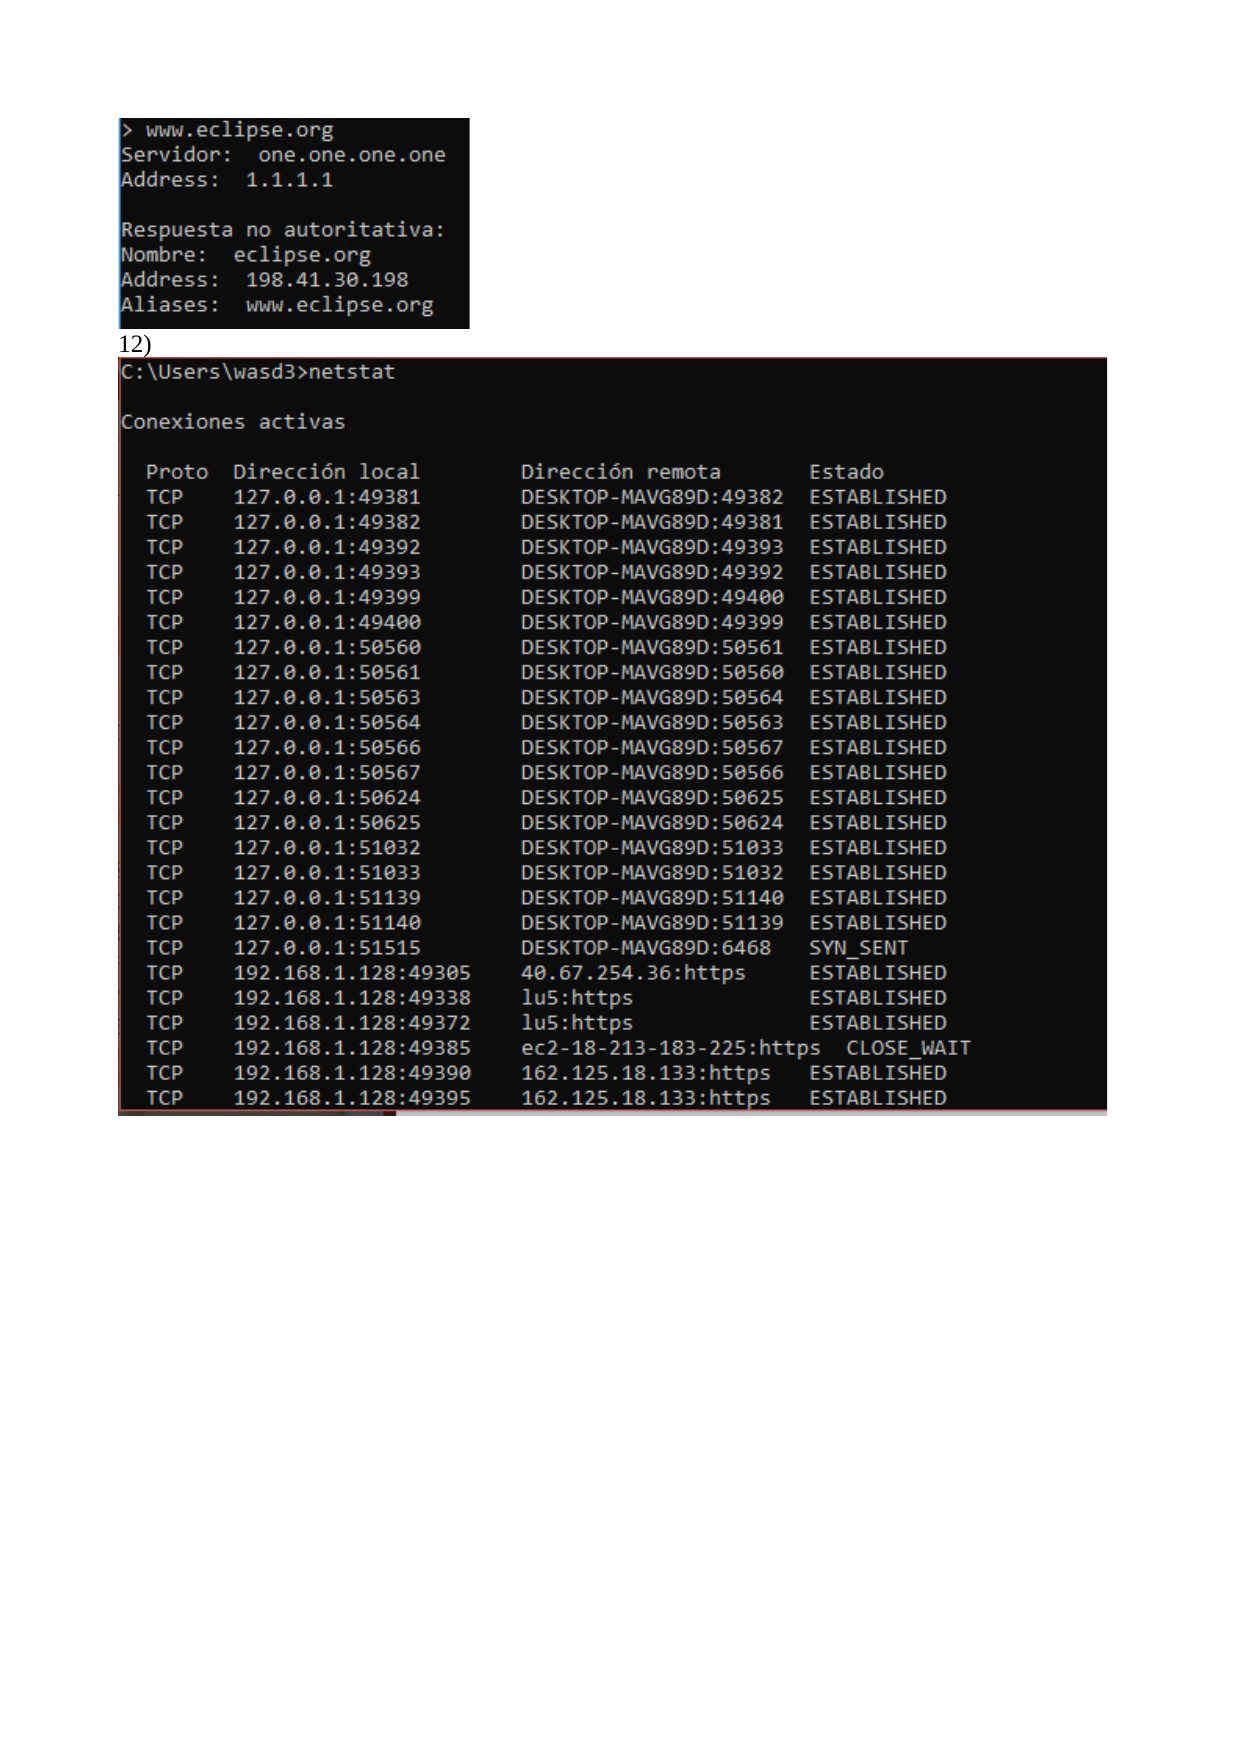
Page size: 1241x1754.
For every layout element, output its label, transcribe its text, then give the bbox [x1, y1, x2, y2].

picture [118, 118, 470, 329]
text 12) [118, 329, 1122, 358]
picture [118, 357, 1108, 1116]
